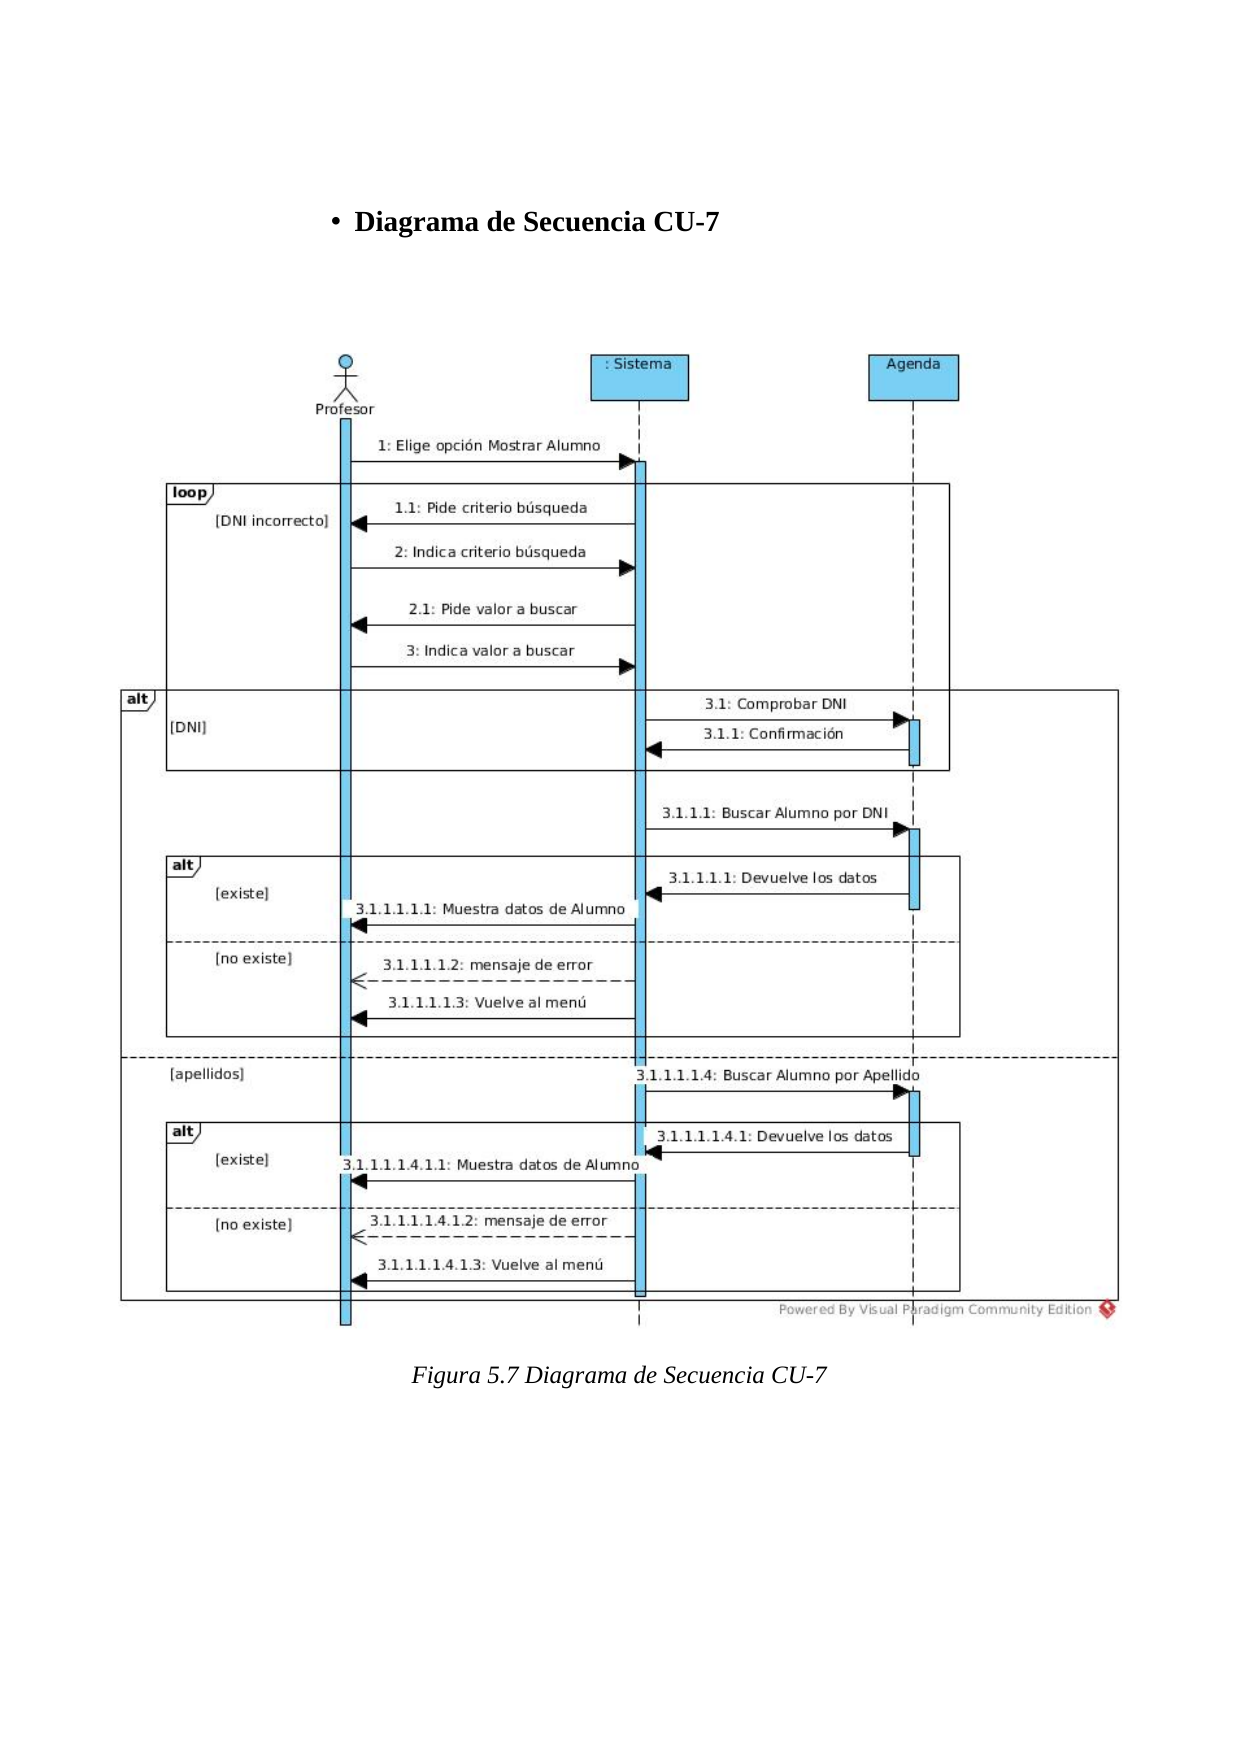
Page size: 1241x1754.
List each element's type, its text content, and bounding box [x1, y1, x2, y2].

text Figura 5.7 Diagrama de Secuencia CU-7 [118, 1360, 1122, 1388]
picture [118, 353, 1123, 1331]
list Diagrama de Secuencia CU-7 [331, 204, 1122, 238]
